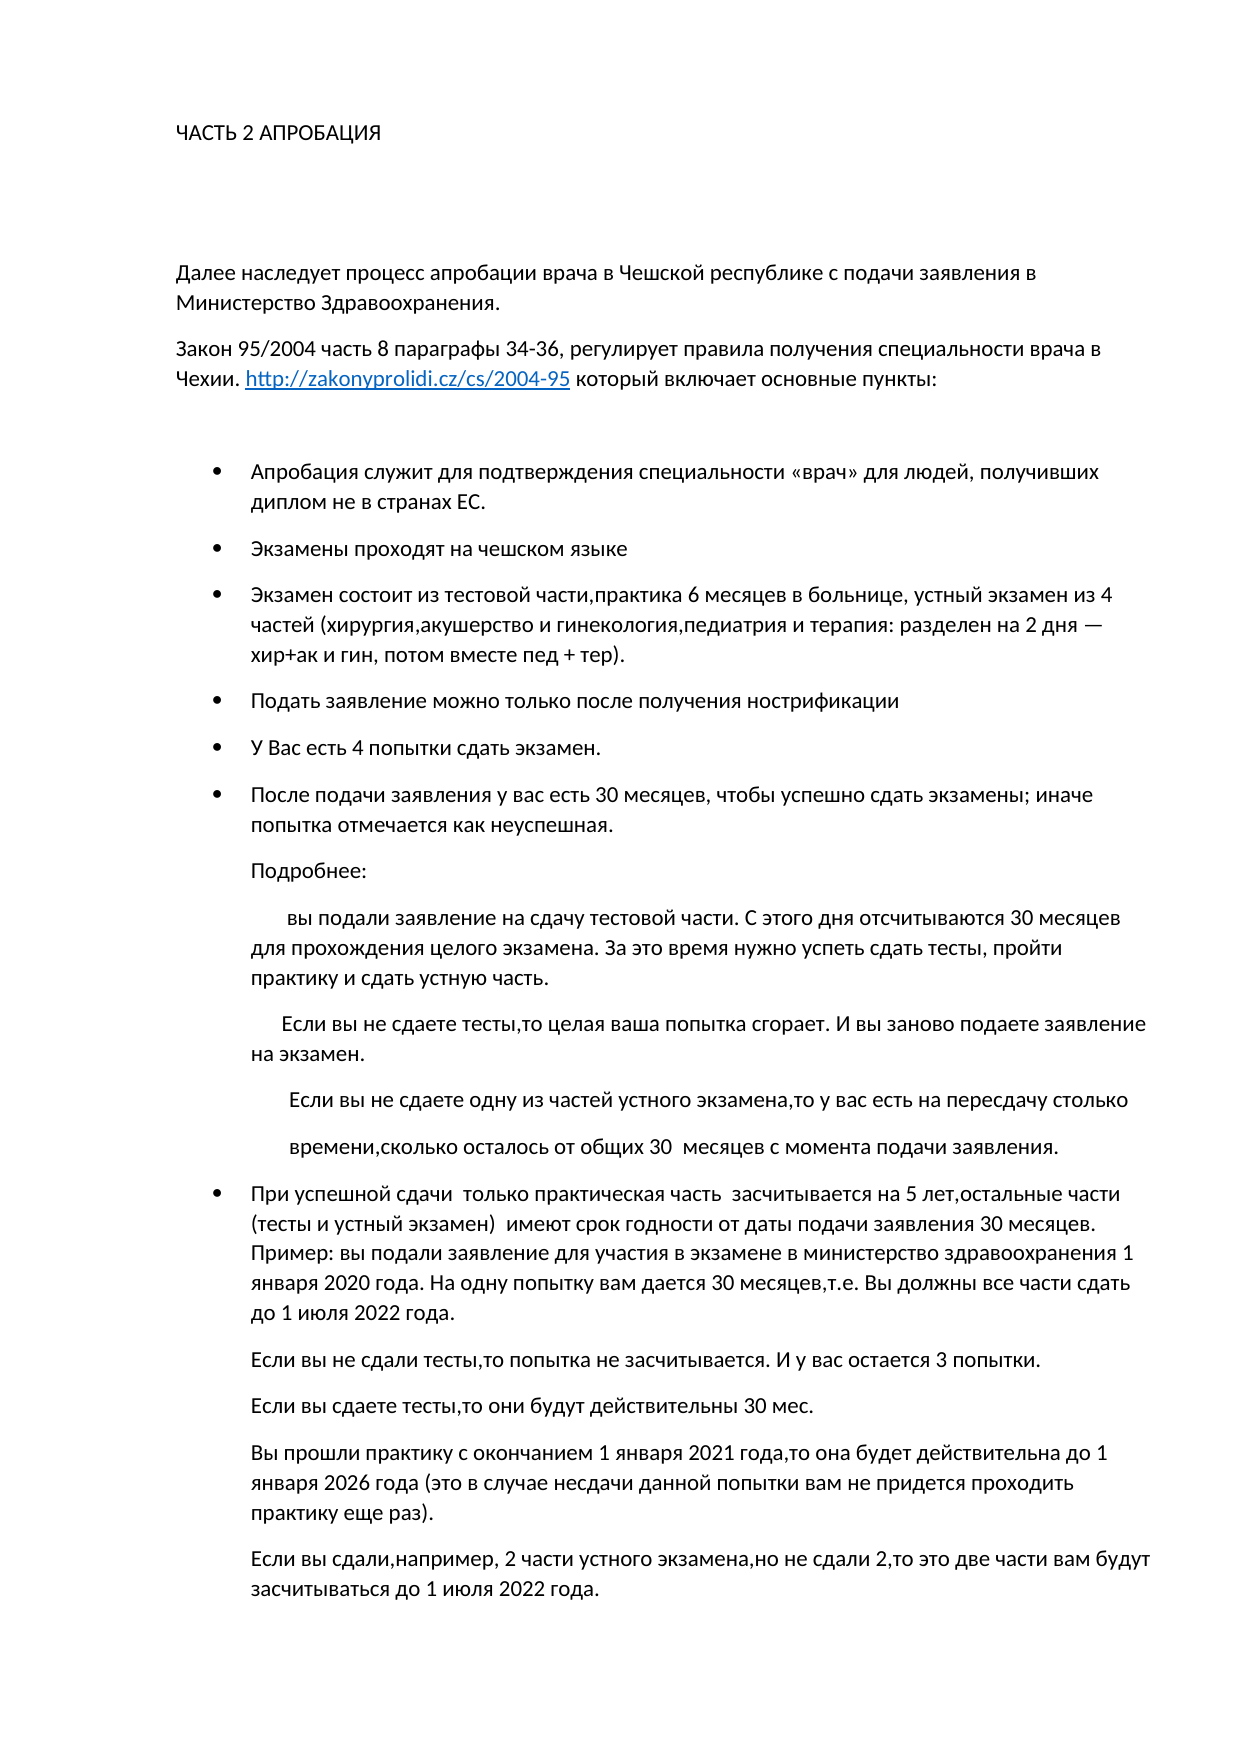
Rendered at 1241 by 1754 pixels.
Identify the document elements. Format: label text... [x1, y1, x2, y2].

list Вы прошли практику с окончанием 1 января 2021 года,то она будет действительна до 1 января 2026 года (это в случае несдачи данной попытки вам не придется проходить практику еще раз). [213, 1438, 1152, 1526]
list Подать заявление можно только после получения нострификации [213, 687, 1152, 715]
list После подачи заявления у вас есть 30 месяцев, чтобы успешно сдать экзамены; иначе попытка отмечается как неуспешная. [213, 780, 1152, 838]
list Если вы не сдаете тесты,то целая ваша попытка сгорает. И вы заново подаете заявление на экзамен. [213, 1009, 1152, 1067]
list Экзамен состоит из тестовой части,практика 6 месяцев в больнице, устный экзамен из 4 частей (хирургия,акушерство и гинекология,педиатрия и терапия: разделен на 2 дня — хир+ак и гин, потом вместе пед + тер). [213, 580, 1152, 668]
list Подробнее: [213, 856, 1152, 884]
list вы подали заявление на сдачу тестовой части. С этого дня отсчитываются 30 месяцев для прохождения целого экзамена. За это время нужно успеть сдать тесты, пройти практику и сдать устную часть. [213, 903, 1152, 991]
list Если вы не сдали тесты,то попытка не засчитывается. И у вас остается 3 попытки. [213, 1345, 1152, 1373]
list времени,сколько осталось от общих 30 месяцев с момента подачи заявления. [176, 1132, 1152, 1160]
text ЧАСТЬ 2 АПРОБАЦИЯ [176, 118, 1152, 146]
list При успешной сдачи только практическая часть засчитывается на 5 лет,остальные части (тесты и устный экзамен) имеют срок годности от даты подачи заявления 30 месяцев. Пример: вы подали заявление для участия в экзамене в министерство здравоохранения 1 января 2020 года. На одну попытку вам дается 30 месяцев,т.е. Вы должны все части сдать до 1 июля 2022 года. [213, 1179, 1152, 1326]
list Если вы не сдаете одну из частей устного экзамена,то у вас есть на пересдачу столько [176, 1086, 1152, 1114]
text Закон 95/2004 часть 8 параграфы 34-36, регулирует правила получения специальности врача в Чехии. http://zakonyprolidi.cz/cs/2004-95 который включает основные пункты: [176, 334, 1152, 392]
list Экзамены проходят на чешском языке [213, 534, 1152, 562]
text Далее наследует процесс апробации врача в Чешской республике с подачи заявления в Министерство Здравоохранения. [176, 258, 1152, 316]
list Если вы сдали,например, 2 части устного экзамена,но не сдали 2,то это две части вам будут засчитываться до 1 июля 2022 года. [213, 1544, 1152, 1602]
list У Вас есть 4 попытки сдать экзамен. [213, 733, 1152, 761]
list Если вы сдаете тесты,то они будут действительны 30 мес. [213, 1391, 1152, 1419]
list Апробация служит для подтверждения специальности «врач» для людей, получивших диплом не в странах ЕС. [213, 457, 1152, 515]
